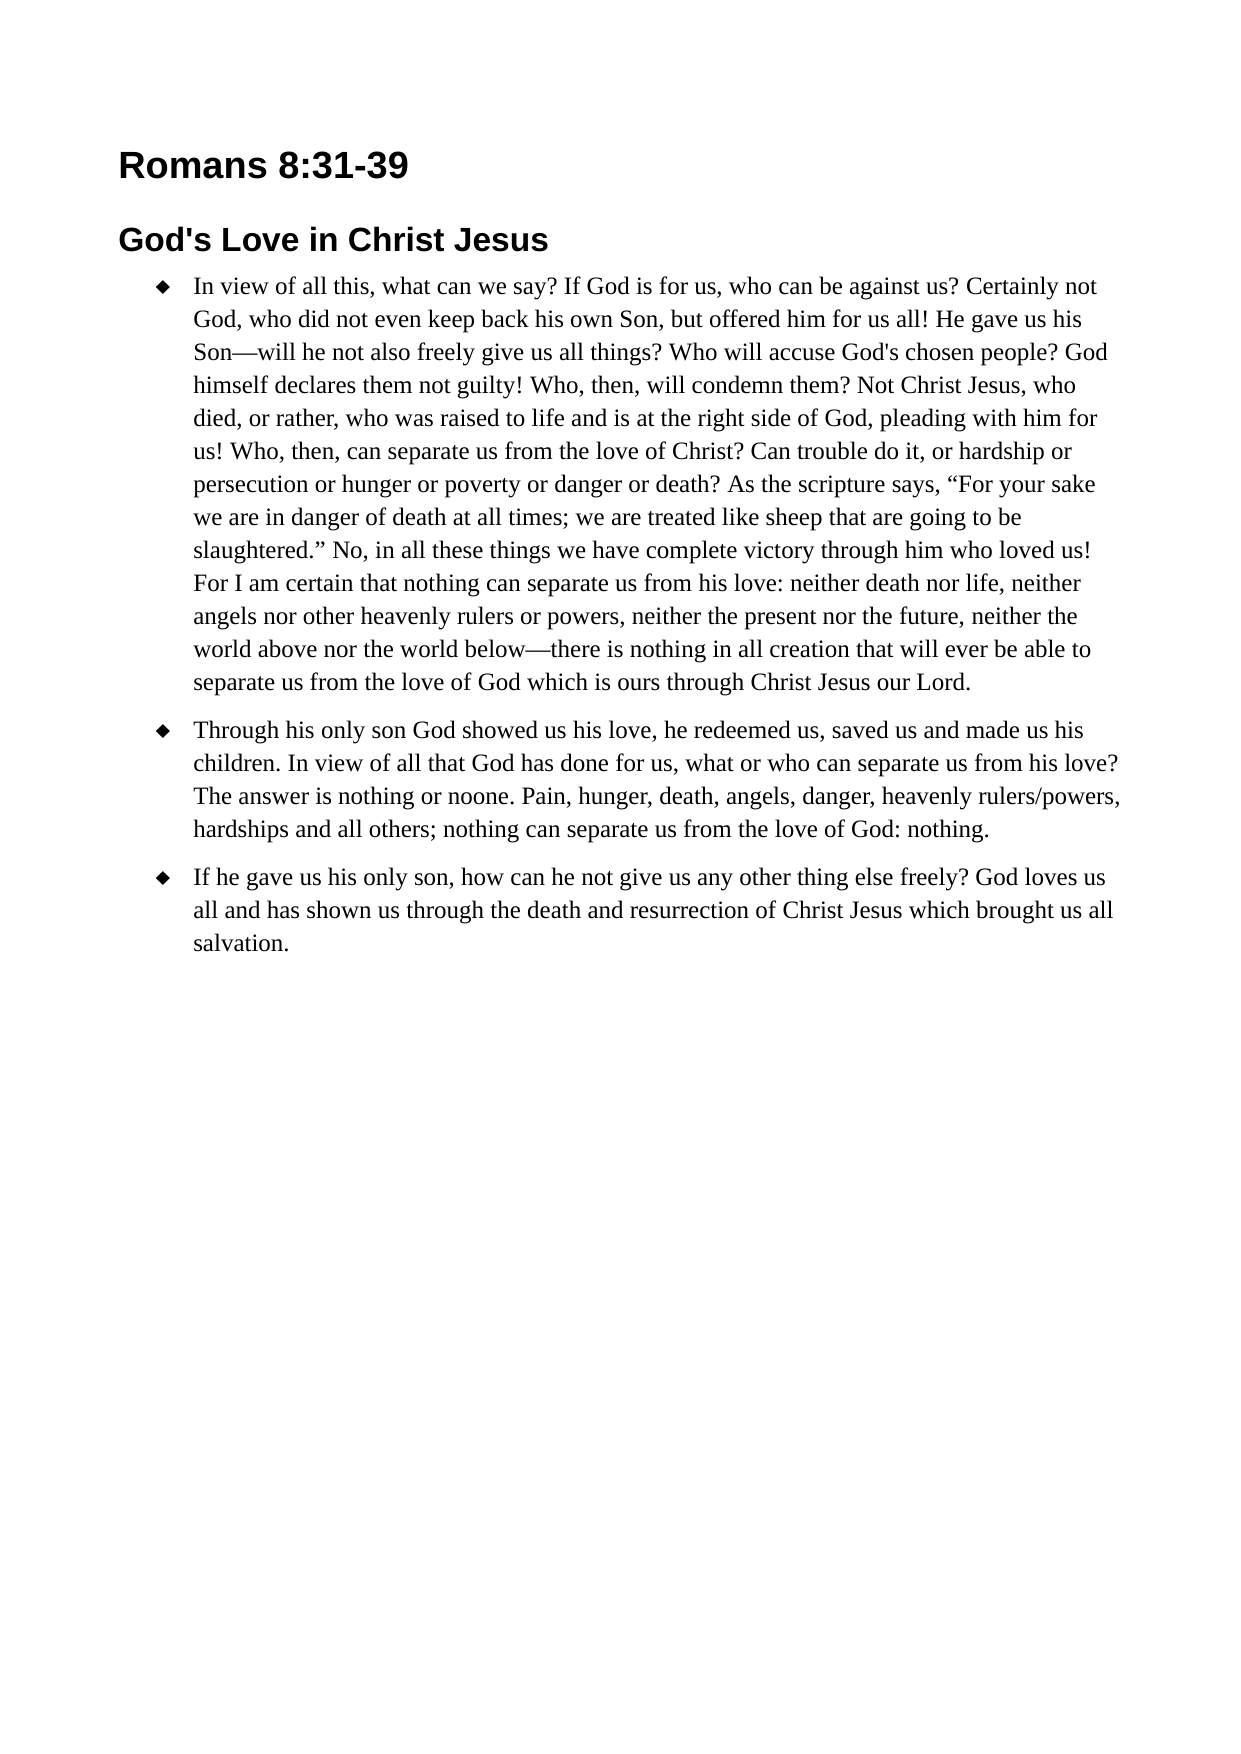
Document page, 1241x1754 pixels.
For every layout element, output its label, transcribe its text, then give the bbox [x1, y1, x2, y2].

list If he gave us his only son, how can he not give us any other thing else freely? God loves us all and has shown us through the death and resurrection of Christ Jesus which brought us all salvation. [156, 862, 1122, 957]
subtitle Romans 8:31-39 [118, 143, 1122, 187]
subtitle God's Love in Christ Jesus [118, 220, 1122, 259]
list In view of all this, what can we say? If God is for us, who can be against us? Certainly not God, who did not even keep back his own Son, but offered him for us all! He gave us his Son—will he not also freely give us all things? Who will accuse God's chosen people? God himself declares them not guilty! Who, then, will condemn them? Not Christ Jesus, who died, or rather, who was raised to life and is at the right side of God, pleading with him for us! Who, then, can separate us from the love of Christ? Can trouble do it, or hardship or persecution or hunger or poverty or danger or death? As the scripture says, “For your sake we are in danger of death at all times; we are treated like sheep that are going to be slaughtered.” No, in all these things we have complete victory through him who loved us! For I am certain that nothing can separate us from his love: neither death nor life, neither angels nor other heavenly rulers or powers, neither the present nor the future, neither the world above nor the world below—there is nothing in all creation that will ever be able to separate us from the love of God which is ours through Christ Jesus our Lord. [156, 271, 1122, 696]
list Through his only son God showed us his love, he redeemed us, saved us and made us his children. In view of all that God has done for us, what or who can separate us from his love? The answer is nothing or noone. Pain, hunger, death, angels, danger, heavenly rulers/powers, hardships and all others; nothing can separate us from the love of God: nothing. [156, 715, 1122, 843]
